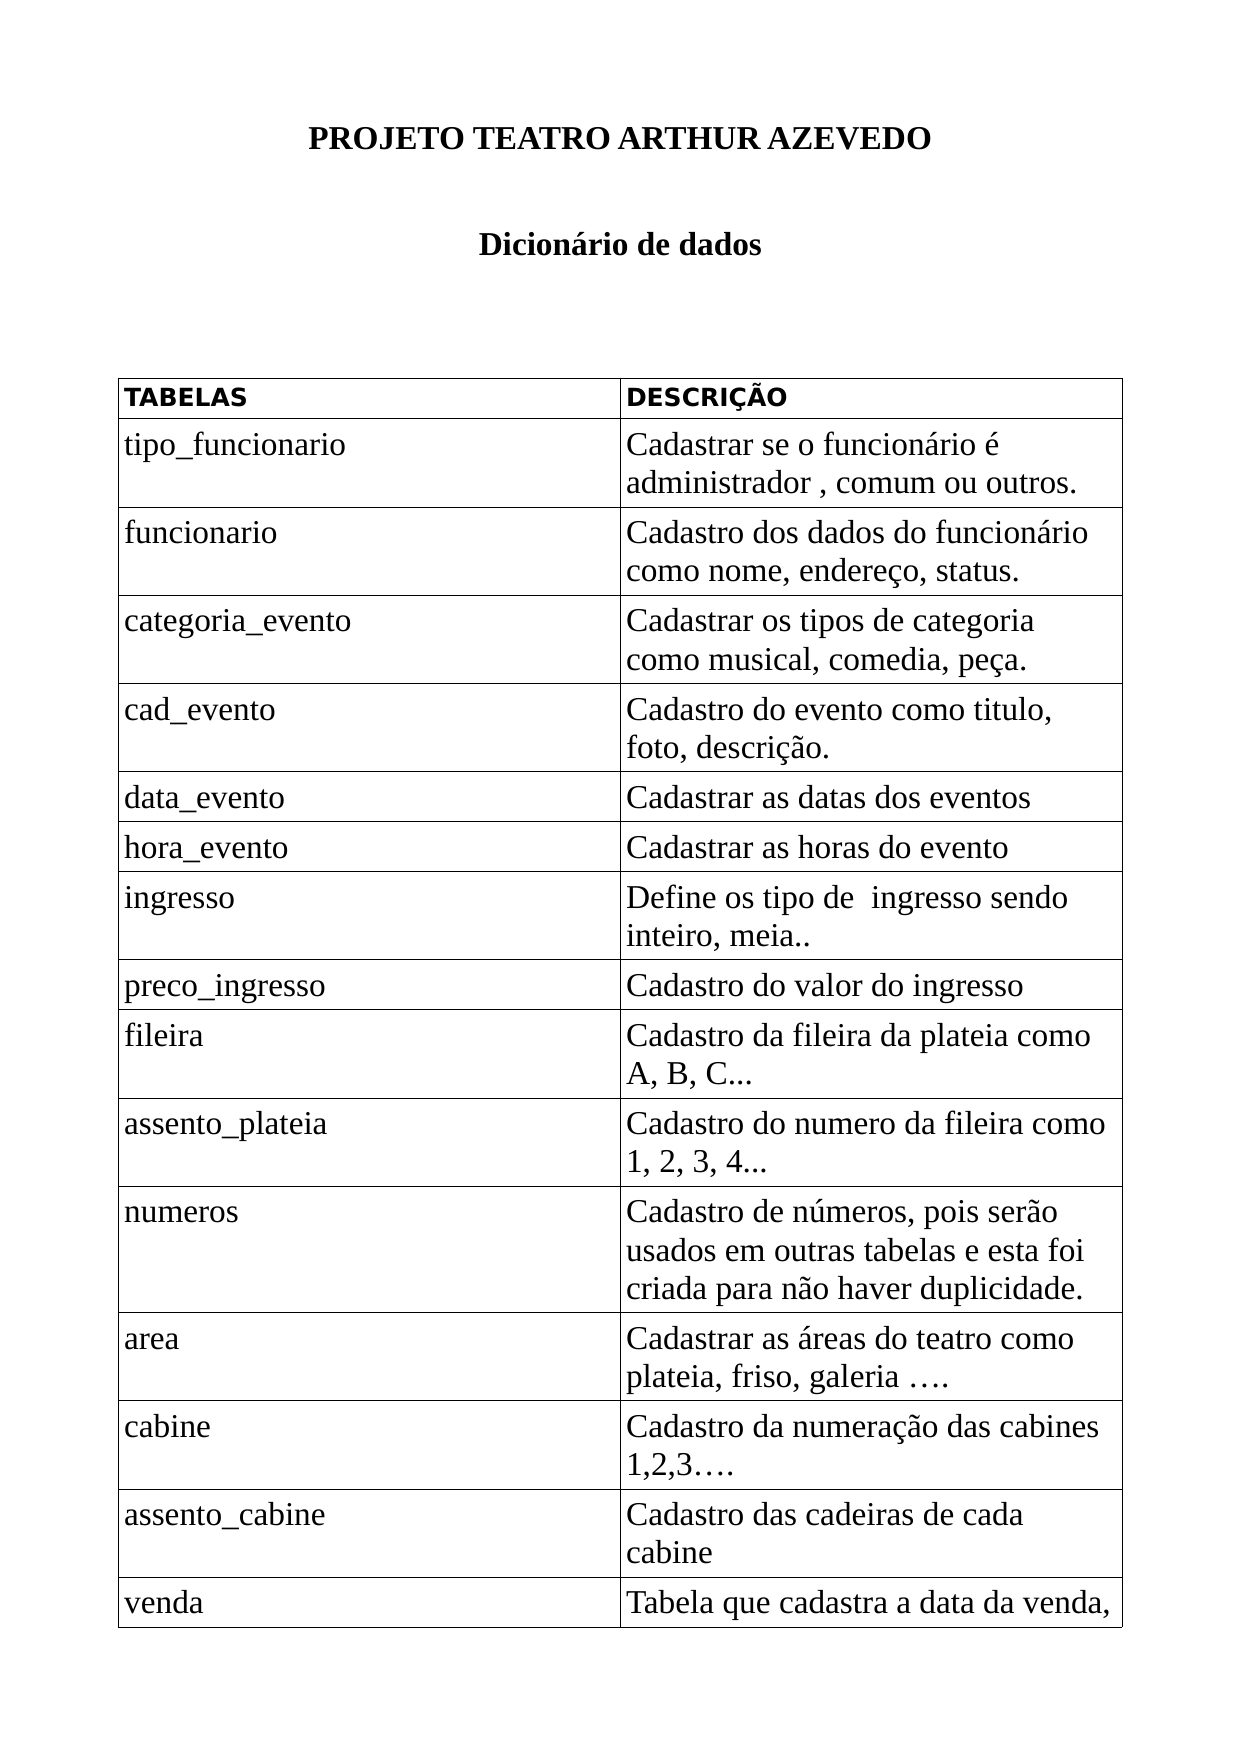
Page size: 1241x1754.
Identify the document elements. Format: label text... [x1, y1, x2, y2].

table_cell Cadastrar as horas do evento [621, 822, 1122, 871]
table_cell cad_evento [119, 684, 620, 771]
table_cell Cadastro da fileira da plateia como A, B, C... [621, 1010, 1122, 1097]
table_cell hora_evento [119, 822, 620, 871]
table_cell Tabela que cadastra a data da venda, [621, 1578, 1122, 1627]
table_cell area [119, 1313, 620, 1400]
table_cell Cadastro do valor do ingresso [621, 960, 1122, 1009]
table_cell categoria_evento [119, 596, 620, 683]
table_cell Cadastro dos dados do funcionário como nome, endereço, status. [621, 508, 1122, 595]
table_cell preco_ingresso [119, 960, 620, 1009]
table_header DESCRIÇÃO [621, 379, 1122, 418]
table_header TABELAS [119, 379, 620, 418]
table_cell ingresso [119, 872, 620, 959]
table_cell data_evento [119, 772, 620, 821]
table_cell assento_cabine [119, 1490, 620, 1577]
text Dicionário de dados [118, 224, 1122, 263]
table_cell funcionario [119, 508, 620, 595]
table_cell venda [119, 1578, 620, 1627]
table_cell tipo_funcionario [119, 419, 620, 507]
table_cell fileira [119, 1010, 620, 1097]
table_cell Cadastro das cadeiras de cada cabine [621, 1490, 1122, 1577]
table_cell Cadastrar se o funcionário é administrador , comum ou outros. [621, 419, 1122, 507]
table_cell cabine [119, 1401, 620, 1489]
table_cell Cadastrar as datas dos eventos [621, 772, 1122, 821]
table_cell Define os tipo de ingresso sendo inteiro, meia.. [621, 872, 1122, 959]
table_cell Cadastro da numeração das cabines 1,2,3…. [621, 1401, 1122, 1489]
table_cell Cadastrar as áreas do teatro como plateia, friso, galeria …. [621, 1313, 1122, 1400]
table_cell Cadastro do evento como titulo, foto, descrição. [621, 684, 1122, 771]
table_cell assento_plateia [119, 1099, 620, 1186]
table_cell Cadastro do numero da fileira como 1, 2, 3, 4... [621, 1099, 1122, 1186]
table_cell Cadastrar os tipos de categoria como musical, comedia, peça. [621, 596, 1122, 683]
table_cell numeros [119, 1187, 620, 1312]
table_cell Cadastro de números, pois serão usados em outras tabelas e esta foi criada para não haver duplicidade. [621, 1187, 1122, 1312]
